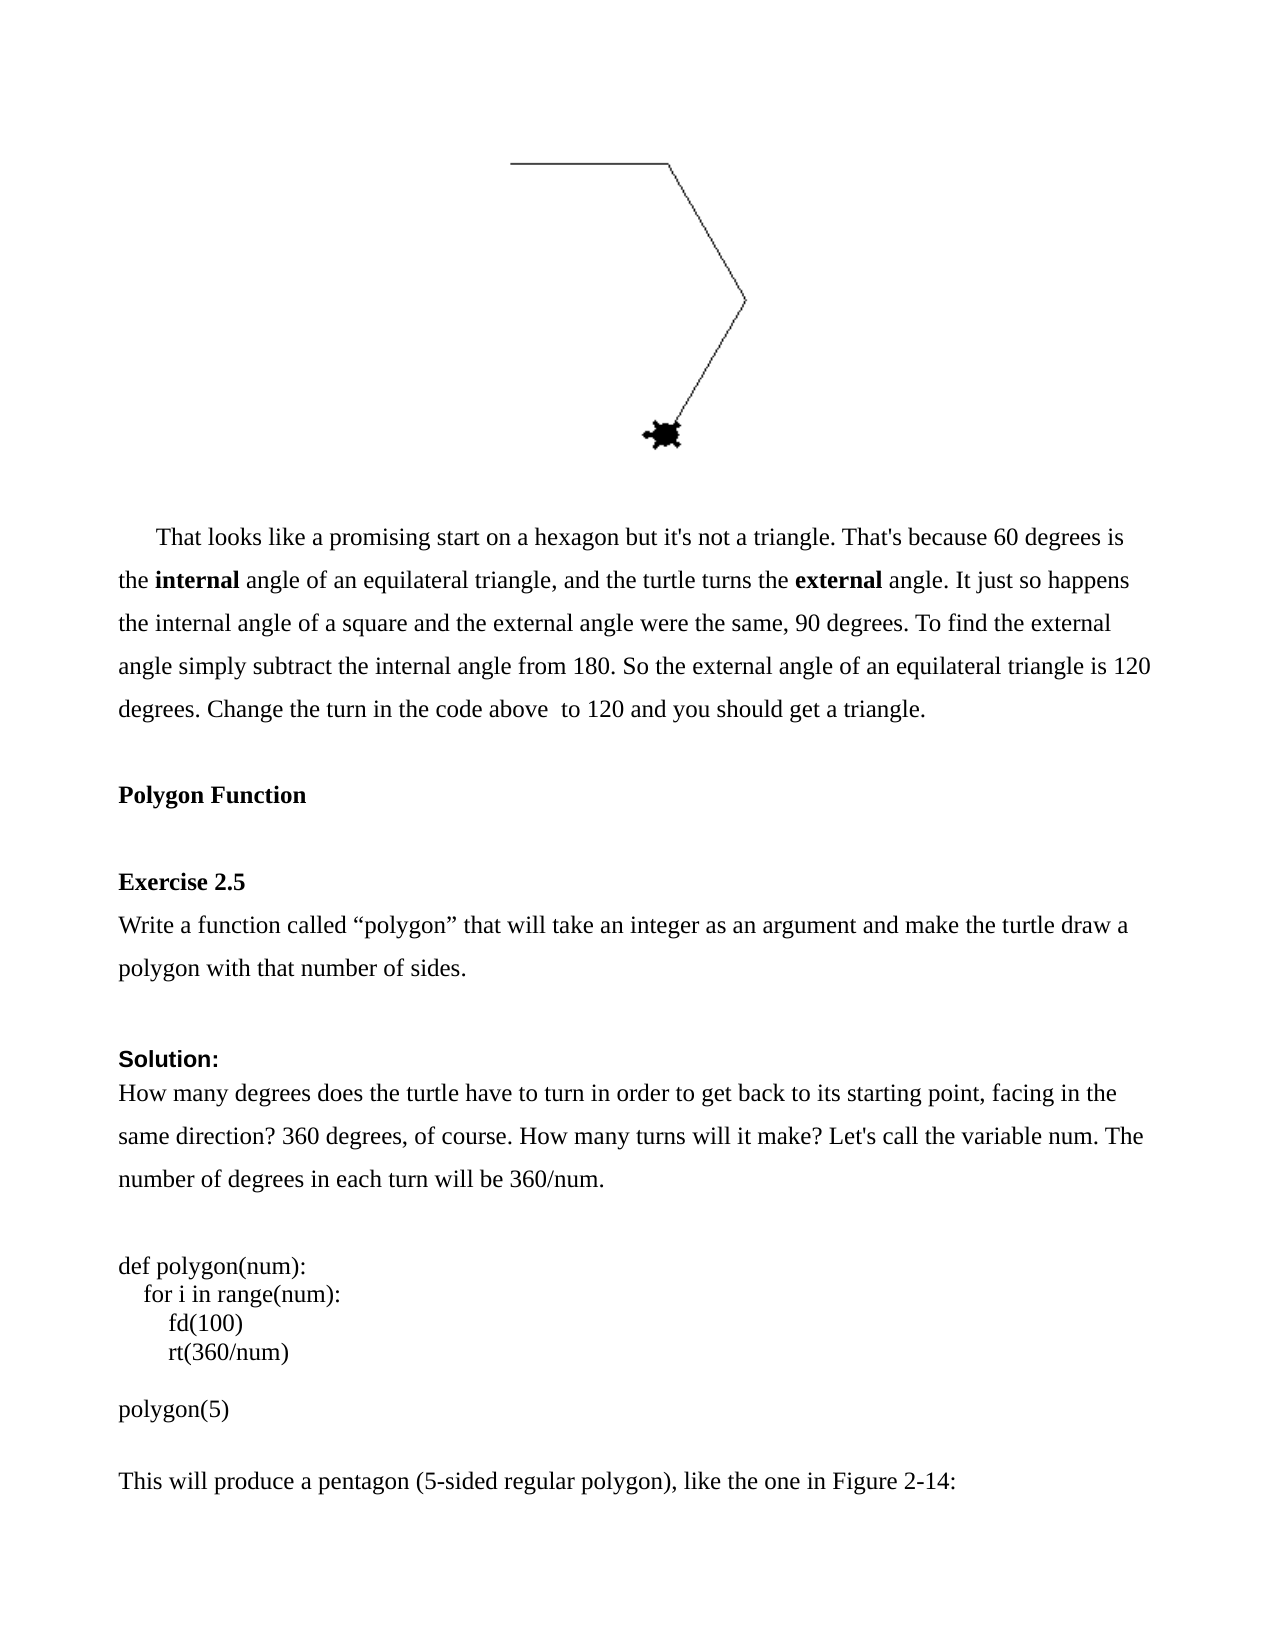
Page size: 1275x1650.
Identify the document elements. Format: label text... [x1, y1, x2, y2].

text Write a function called “polygon” that will take an integer as an argument and make the turtle draw a polygon with that number of sides. [118, 910, 1157, 982]
text That looks like a promising start on a hexagon but it's not a triangle. That's because 60 degrees is the internal angle of an equilateral triangle, and the turtle turns the external angle. It just so happens the internal angle of a square and the external angle were the same, 90 degrees. To find the external angle simply subtract the internal angle from 180. So the external angle of an equilateral triangle is 120 degrees. Change the turn in the code above to 120 and you should get a triangle. [118, 118, 1157, 723]
text fd(100) [118, 1308, 1157, 1337]
subtitle Solution: [118, 1045, 1157, 1072]
text polygon(5) [118, 1394, 1157, 1423]
text Polygon Function [118, 780, 1157, 809]
text How many degrees does the turtle have to turn in order to get back to its starting point, facing in the same direction? 360 degrees, of course. How many turns will it make? Let's call the variable num. The number of degrees in each turn will be 360/num. [118, 1078, 1157, 1193]
picture [426, 118, 849, 508]
text This will produce a pentagon (5-sided regular polygon), like the one in Figure 2-14: [118, 1466, 1157, 1495]
text Exercise 2.5 [118, 867, 1157, 895]
text def polygon(num): [118, 1251, 1157, 1279]
text rt(360/num) [118, 1337, 1157, 1366]
text for i in range(num): [118, 1279, 1157, 1308]
